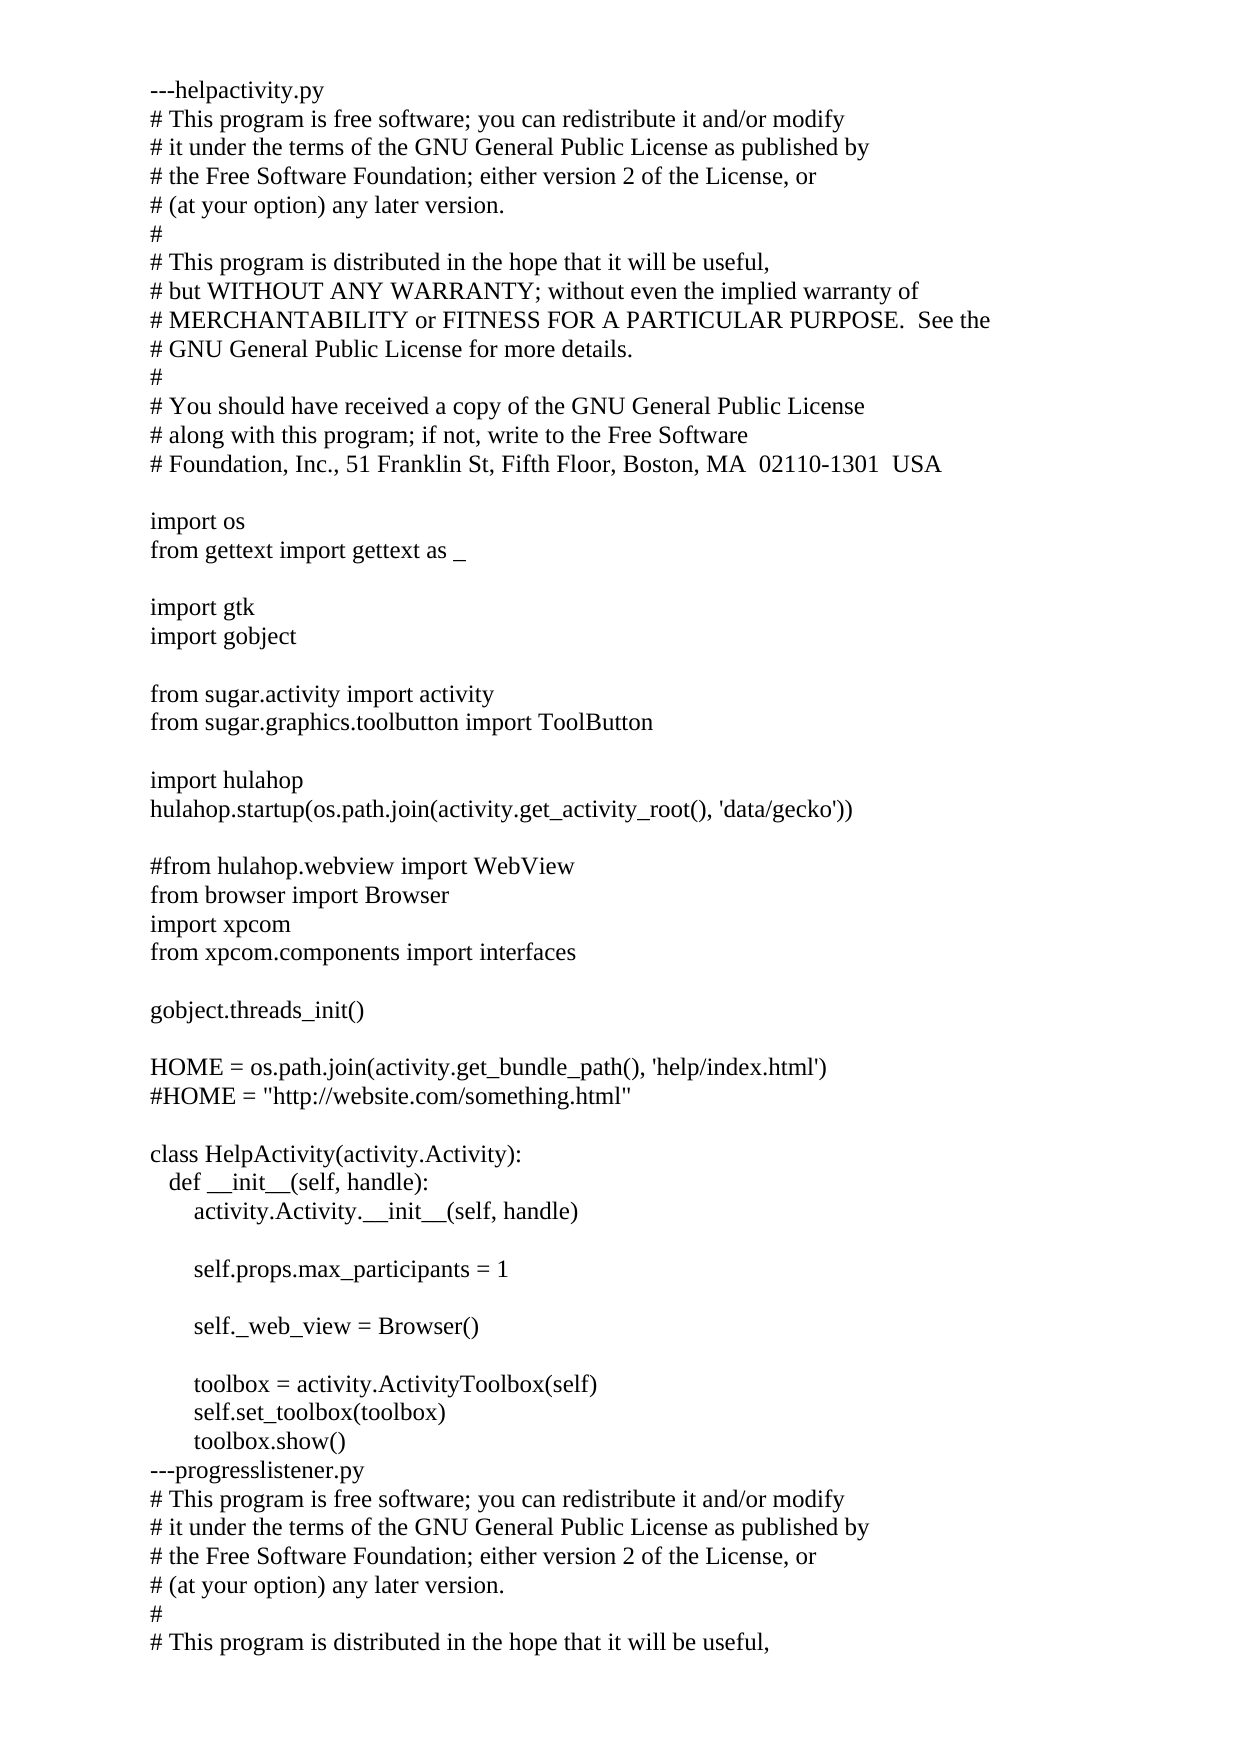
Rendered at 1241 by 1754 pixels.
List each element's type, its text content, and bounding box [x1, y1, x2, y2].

text from sugar.activity import activity [150, 679, 1090, 707]
text activity.Activity.__init__(self, handle) [150, 1196, 1090, 1225]
text from gettext import gettext as _ [150, 535, 1090, 564]
text ---helpactivity.py [150, 75, 1090, 104]
text import gobject [150, 621, 1090, 650]
text # the Free Software Foundation; either version 2 of the License, or [150, 161, 1090, 190]
text # [150, 219, 1090, 247]
text # (at your option) any later version. [150, 190, 1090, 219]
text ---progresslistener.py [150, 1455, 1090, 1484]
text import xpcom [150, 909, 1090, 937]
text # along with this program; if not, write to the Free Software [150, 420, 1090, 449]
text import hulahop [150, 765, 1090, 794]
text #from hulahop.webview import WebView [150, 851, 1090, 880]
text toolbox = activity.ActivityToolbox(self) [150, 1369, 1090, 1397]
text self.props.max_participants = 1 [150, 1254, 1090, 1282]
text from xpcom.components import interfaces [150, 937, 1090, 966]
text # Foundation, Inc., 51 Franklin St, Fifth Floor, Boston, MA 02110-1301 USA [150, 449, 1090, 477]
text import gtk [150, 592, 1090, 621]
text # it under the terms of the GNU General Public License as published by [150, 132, 1090, 161]
text from browser import Browser [150, 880, 1090, 909]
text # This program is distributed in the hope that it will be useful, [150, 1627, 1090, 1656]
text toolbox.show() [150, 1426, 1090, 1455]
text # This program is distributed in the hope that it will be useful, [150, 247, 1090, 276]
text # GNU General Public License for more details. [150, 334, 1090, 362]
text # [150, 1599, 1090, 1627]
text # You should have received a copy of the GNU General Public License [150, 391, 1090, 420]
text # This program is free software; you can redistribute it and/or modify [150, 1484, 1090, 1512]
text import os [150, 506, 1090, 535]
text #HOME = "http://website.com/something.html" [150, 1081, 1090, 1110]
text # MERCHANTABILITY or FITNESS FOR A PARTICULAR PURPOSE. See the [150, 305, 1090, 334]
text # the Free Software Foundation; either version 2 of the License, or [150, 1541, 1090, 1570]
text hulahop.startup(os.path.join(activity.get_activity_root(), 'data/gecko')) [150, 794, 1090, 822]
text self._web_view = Browser() [150, 1311, 1090, 1340]
text # [150, 362, 1090, 391]
text # This program is free software; you can redistribute it and/or modify [150, 104, 1090, 132]
text def __init__(self, handle): [150, 1167, 1090, 1196]
text # but WITHOUT ANY WARRANTY; without even the implied warranty of [150, 276, 1090, 305]
text # (at your option) any later version. [150, 1570, 1090, 1599]
text class HelpActivity(activity.Activity): [150, 1139, 1090, 1167]
text from sugar.graphics.toolbutton import ToolButton [150, 707, 1090, 736]
text # it under the terms of the GNU General Public License as published by [150, 1512, 1090, 1541]
text gobject.threads_init() [150, 995, 1090, 1024]
text HOME = os.path.join(activity.get_bundle_path(), 'help/index.html') [150, 1052, 1090, 1081]
text self.set_toolbox(toolbox) [150, 1397, 1090, 1426]
